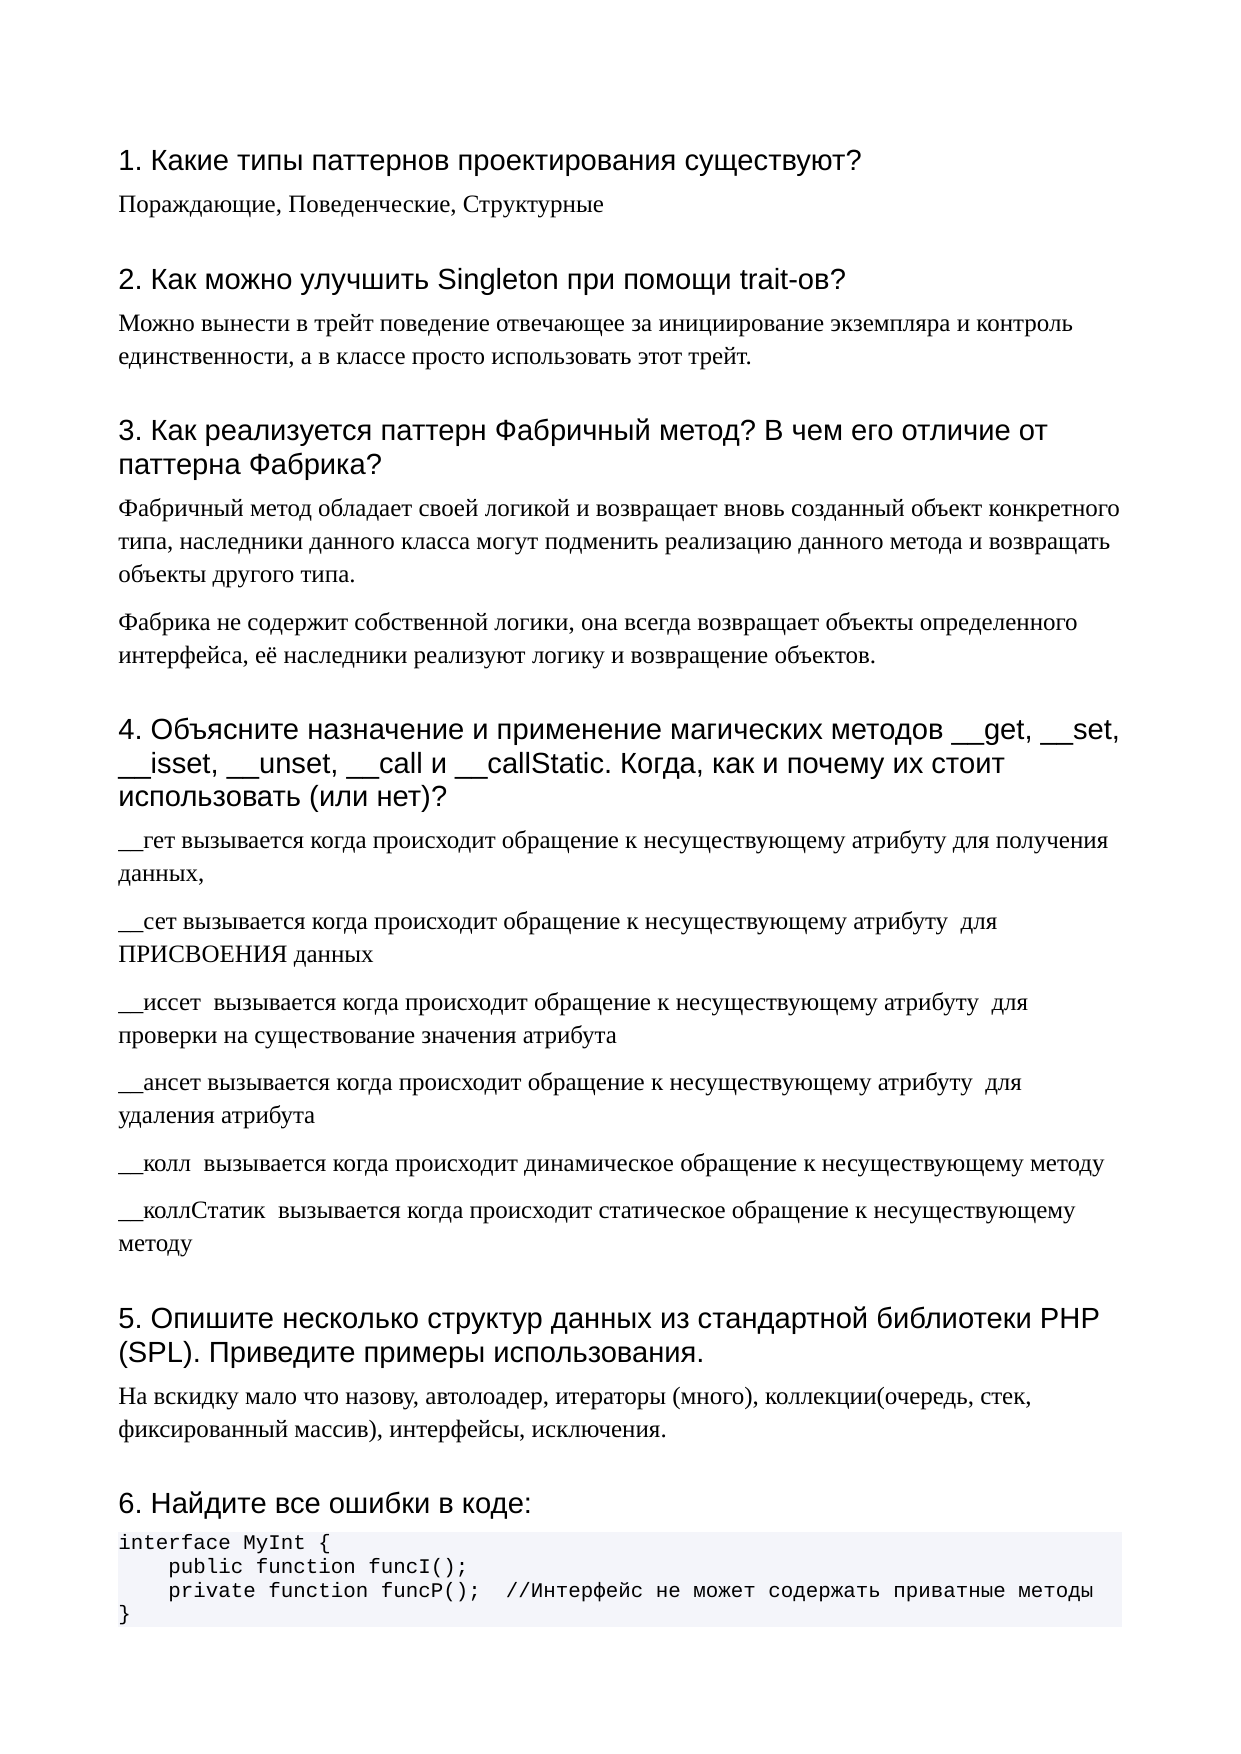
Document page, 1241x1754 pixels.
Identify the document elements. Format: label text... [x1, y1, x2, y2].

text __сет вызывается когда происходит обращение к несуществующему атрибуту для ПРИСВОЕНИЯ данных [118, 906, 1122, 968]
text __гет вызывается когда происходит обращение к несуществующему атрибуту для получения данных, [118, 825, 1122, 887]
text __ансет вызывается когда происходит обращение к несуществующему атрибуту для удаления атрибута [118, 1067, 1122, 1129]
text Пораждающие, Поведенческие, Структурные [118, 189, 1122, 218]
text __колл вызывается когда происходит динамическое обращение к несуществующему методу [118, 1148, 1122, 1177]
subtitle 1. Какие типы паттернов проектирования существуют? [118, 143, 1122, 177]
subtitle 4. Объясните назначение и применение магических методов __get, __set, __isset, __unset, __call и __callStatic. Когда, как и почему их стоит использовать (или нет)? [118, 712, 1122, 813]
subtitle 6. Найдите все ошибки в коде: [118, 1486, 1122, 1520]
text public function funcI(); [118, 1556, 1122, 1580]
text На вскидку мало что назову, автолоадер, итераторы (много), коллекции(очередь, стек, фиксированный массив), интерфейсы, исключения. [118, 1381, 1122, 1442]
text __иссет вызывается когда происходит обращение к несуществующему атрибуту для проверки на существование значения атрибута [118, 987, 1122, 1048]
text Фабричный метод обладает своей логикой и возвращает вновь созданный объект конкретного типа, наследники данного класса могут подменить реализацию данного метода и возвращать объекты другого типа. [118, 493, 1122, 588]
subtitle 3. Как реализуется паттерн Фабричный метод? В чем его отличие от паттерна Фабрика? [118, 413, 1122, 481]
text interface MyInt { [118, 1532, 1122, 1556]
text Фабрика не содержит собственной логики, она всегда возвращает объекты определенного интерфейса, её наследники реализуют логику и возвращение объектов. [118, 607, 1122, 668]
subtitle 5. Опишите несколько структур данных из стандартной библиотеки PHP (SPL). Приведите примеры использования. [118, 1301, 1122, 1368]
text private function funcP(); //Интерфейс не может содержать приватные методы [118, 1580, 1122, 1603]
text Можно вынести в трейт поведение отвечающее за инициирование экземпляра и контроль единственности, а в классе просто использовать этот трейт. [118, 308, 1122, 369]
subtitle 2. Как можно улучшить Singleton при помощи trait-ов? [118, 262, 1122, 295]
text __коллСтатик вызывается когда происходит статическое обращение к несуществующему методу [118, 1196, 1122, 1257]
text } [118, 1603, 1122, 1627]
